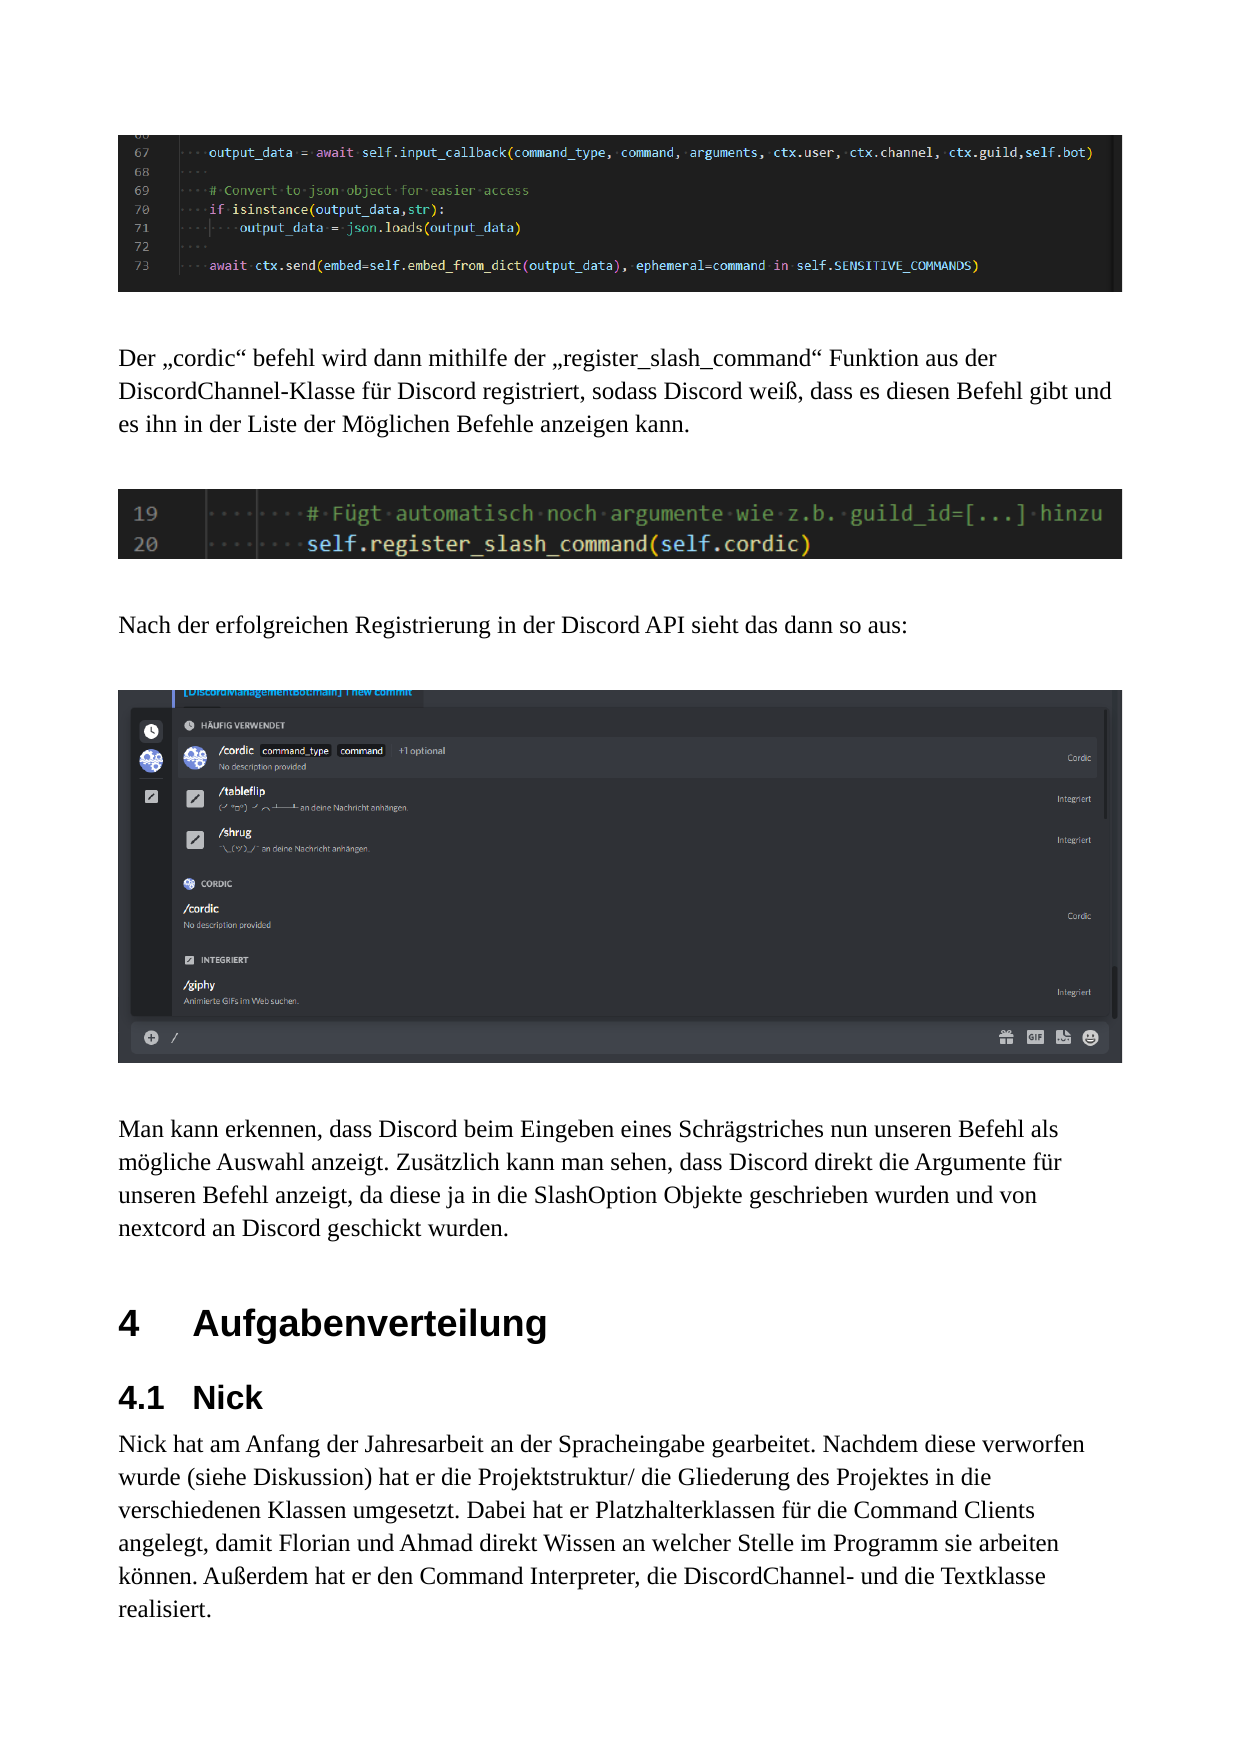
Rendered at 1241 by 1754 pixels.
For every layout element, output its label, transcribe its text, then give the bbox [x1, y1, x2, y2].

text Der „cordic“ befehl wird dann mithilfe der „register_slash_command“ Funktion aus der DiscordChannel-Klasse für Discord registriert, sodass Discord weiß, dass es diesen Befehl gibt und es ihn in der Liste der Möglichen Befehle anzeigen kann. [118, 343, 1122, 438]
subtitle Nick [118, 1378, 1122, 1416]
picture [118, 135, 1123, 292]
text Nach der erfolgreichen Registrierung in der Discord API sieht das dann so aus: [118, 610, 1122, 639]
picture [118, 690, 1123, 1063]
text Man kann erkennen, dass Discord beim Eingeben eines Schrägstriches nun unseren Befehl als mögliche Auswahl anzeigt. Zusätzlich kann man sehen, dass Discord direkt die Argumente für unseren Befehl anzeigt, da diese ja in die SlashOption Objekte geschrieben wurden und von nextcord an Discord geschickt wurden. [118, 1114, 1122, 1242]
picture [118, 489, 1123, 559]
text Nick hat am Anfang der Jahresarbeit an der Spracheingabe gearbeitet. Nachdem diese verworfen wurde (siehe Diskussion) hat er die Projektstruktur/ die Gliederung des Projektes in die verschiedenen Klassen umgesetzt. Dabei hat er Platzhalterklassen für die Command Clients angelegt, damit Florian und Ahmad direkt Wissen an welcher Stelle im Programm sie arbeiten können. Außerdem hat er den Command Interpreter, die DiscordChannel- und die Textklasse realisiert. [118, 1429, 1122, 1623]
subtitle Aufgabenverteilung [118, 1301, 1122, 1344]
